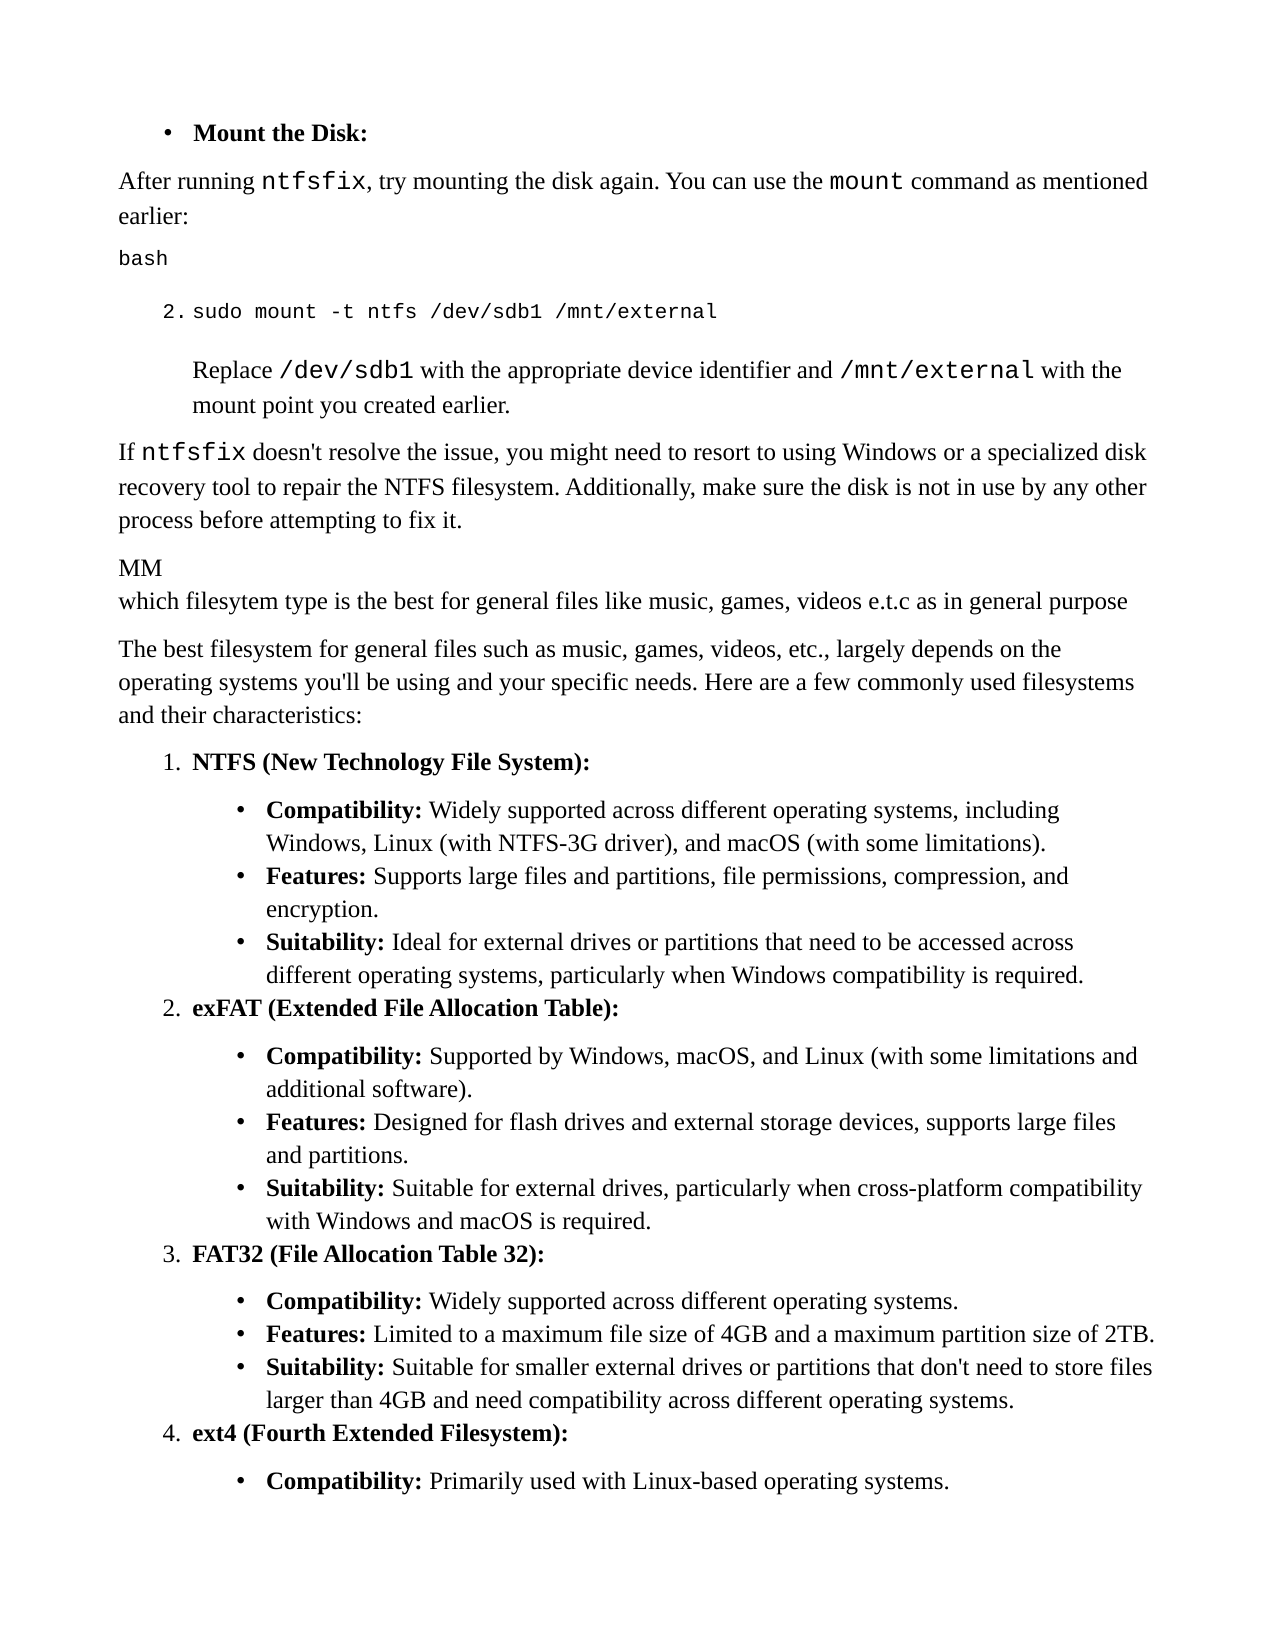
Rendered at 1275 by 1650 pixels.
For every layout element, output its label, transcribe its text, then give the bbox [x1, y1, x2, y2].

list Features: Designed for flash drives and external storage devices, supports large files and partitions. [236, 1107, 1157, 1168]
list exFAT (Extended File Allocation Table): [162, 993, 1157, 1022]
list Compatibility: Widely supported across different operating systems. [236, 1286, 1157, 1315]
list ext4 (Fourth Extended Filesystem): [162, 1418, 1157, 1447]
list Features: Limited to a maximum file size of 4GB and a maximum partition size of 2TB. [236, 1319, 1157, 1348]
list Suitability: Suitable for external drives, particularly when cross-platform compatibility with Windows and macOS is required. [236, 1173, 1157, 1234]
list Features: Supports large files and partitions, file permissions, compression, and encryption. [236, 861, 1157, 923]
list Compatibility: Supported by Windows, macOS, and Linux (with some limitations and additional software). [236, 1041, 1157, 1102]
list Compatibility: Widely supported across different operating systems, including Windows, Linux (with NTFS-3G driver), and macOS (with some limitations). [236, 795, 1157, 857]
text which filesytem type is the best for general files like music, games, videos e.t.c as in general purpose [118, 586, 1157, 615]
text After running ntfsfix, try mounting the disk again. You can use the mount command as mentioned earlier: [118, 166, 1157, 229]
list FAT32 (File Allocation Table 32): [162, 1239, 1157, 1268]
list sudo mount -t ntfs /dev/sdb1 /mnt/external [162, 302, 1157, 325]
text bash [118, 248, 1157, 272]
list Mount the Disk: [164, 118, 1157, 147]
list Compatibility: Primarily used with Linux-based operating systems. [236, 1466, 1157, 1495]
list Suitability: Ideal for external drives or partitions that need to be accessed across different operating systems, particularly when Windows compatibility is required. [236, 927, 1157, 989]
list Suitability: Suitable for smaller external drives or partitions that don't need to store files larger than 4GB and need compatibility across different operating systems. [236, 1352, 1157, 1414]
text MM [118, 553, 1157, 582]
list NTFS (New Technology File System): [162, 747, 1157, 776]
list Replace /dev/sdb1 with the appropriate device identifier and /mnt/external with the mount point you created earlier. [162, 355, 1157, 418]
text The best filesystem for general files such as music, games, videos, etc., largely depends on the operating systems you'll be using and your specific needs. Here are a few commonly used filesystems and their characteristics: [118, 634, 1157, 728]
text If ntfsfix doesn't resolve the issue, you might need to resort to using Windows or a specialized disk recovery tool to repair the NTFS filesystem. Additionally, make sure the disk is not in use by any other process before attempting to fix it. [118, 437, 1157, 534]
